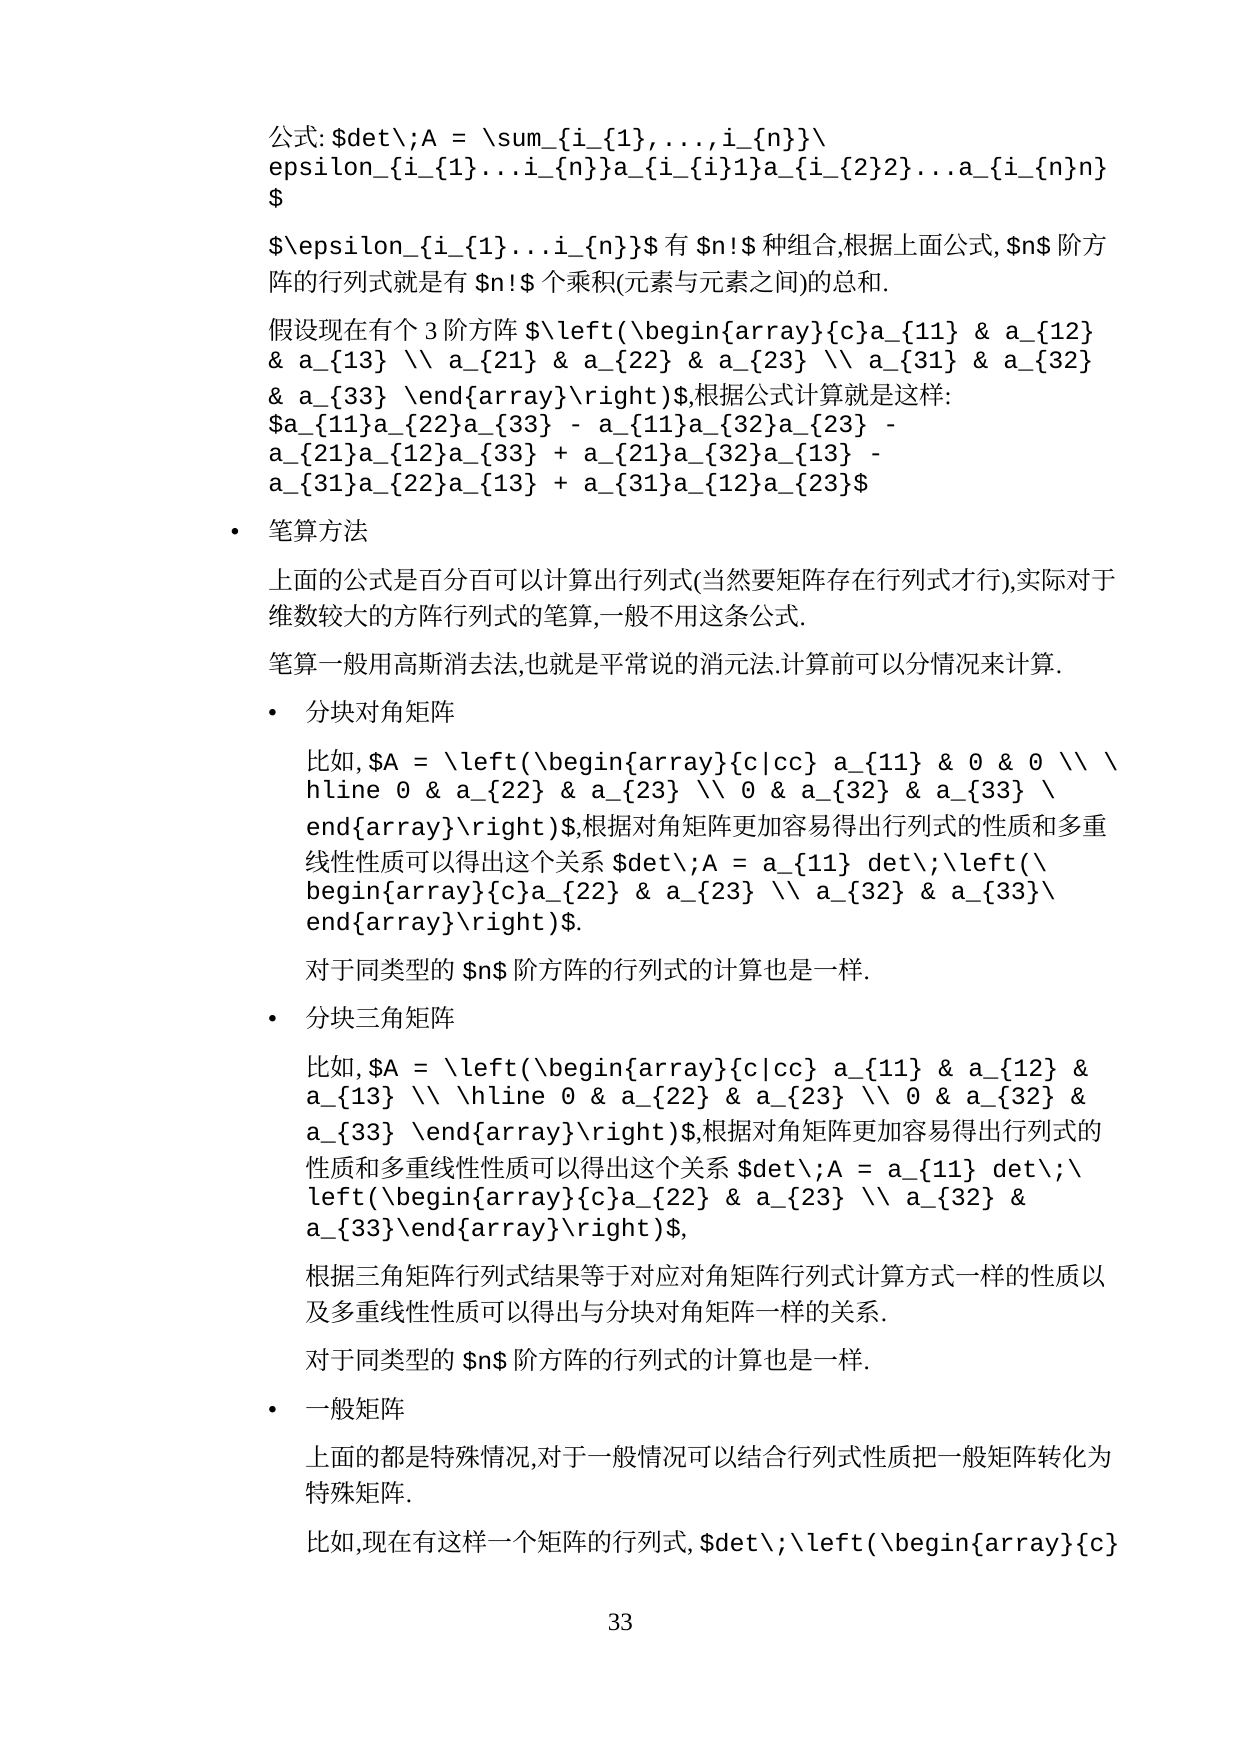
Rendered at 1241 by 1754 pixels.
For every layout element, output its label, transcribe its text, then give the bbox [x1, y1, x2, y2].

list 分块三角矩阵 [268, 999, 1122, 1035]
list 分块对角矩阵 [268, 693, 1122, 729]
list 比如, $A = \left(\begin{array}{c|cc} a_{11} & 0 & 0 \\ \hline 0 & a_{22} & a_{23} \\ 0 & a_{32} & a_{33} \end{array}\right)$,根据对角矩阵更加容易得出行列式的性质和多重线性性质可以得出这个关系 $det\;A = a_{11} det\;\left(\begin{array}{c}a_{22} & a_{23} \\ a_{32} & a_{33}\end{array}\right)$. [268, 742, 1122, 938]
list $\epsilon_{i_{1}...i_{n}}$ 有 $n!$ 种组合,根据上面公式, $n$ 阶方阵的行列式就是有 $n!$ 个乘积(元素与元素之间)的总和. [231, 226, 1122, 298]
list 比如, $A = \left(\begin{array}{c|cc} a_{11} & a_{12} & a_{13} \\ \hline 0 & a_{22} & a_{23} \\ 0 & a_{32} & a_{33} \end{array}\right)$,根据对角矩阵更加容易得出行列式的性质和多重线性性质可以得出这个关系 $det\;A = a_{11} det\;\left(\begin{array}{c}a_{22} & a_{23} \\ a_{32} & a_{33}\end{array}\right)$, [268, 1047, 1122, 1244]
list 一般矩阵 [268, 1389, 1122, 1425]
list 笔算方法 [231, 512, 1122, 548]
list 上面的公式是百分百可以计算出行列式(当然要矩阵存在行列式才行),实际对于维数较大的方阵行列式的笔算,一般不用这条公式. [231, 560, 1122, 632]
list 根据三角矩阵行列式结果等于对应对角矩阵行列式计算方式一样的性质以及多重线性性质可以得出与分块对角矩阵一样的关系. [268, 1256, 1122, 1328]
list 上面的都是特殊情况,对于一般情况可以结合行列式性质把一般矩阵转化为特殊矩阵. [268, 1438, 1122, 1510]
list 对于同类型的 $n$ 阶方阵的行列式的计算也是一样. [268, 950, 1122, 987]
list 对于同类型的 $n$ 阶方阵的行列式的计算也是一样. [268, 1341, 1122, 1377]
list 公式: $det\;A = \sum_{i_{1},...,i_{n}}\epsilon_{i_{1}...i_{n}}a_{i_{i}1}a_{i_{2}2}...a_{i_{n}n}$ [231, 118, 1122, 213]
list 笔算一般用高斯消去法,也就是平常说的消元法.计算前可以分情况来计算. [231, 645, 1122, 681]
list 假设现在有个 3 阶方阵 $\left(\begin{array}{c}a_{11} & a_{12} & a_{13} \\ a_{21} & a_{22} & a_{23} \\ a_{31} & a_{32} & a_{33} \end{array}\right)$,根据公式计算就是这样: $a_{11}a_{22}a_{33} - a_{11}a_{32}a_{23} - a_{21}a_{12}a_{33} + a_{21}a_{32}a_{13} - a_{31}a_{22}a_{13} + a_{31}a_{12}a_{23}$ [231, 311, 1122, 499]
list 比如,现在有这样一个矩阵的行列式, $det\;\left(\begin{array}{c} [268, 1522, 1122, 1558]
